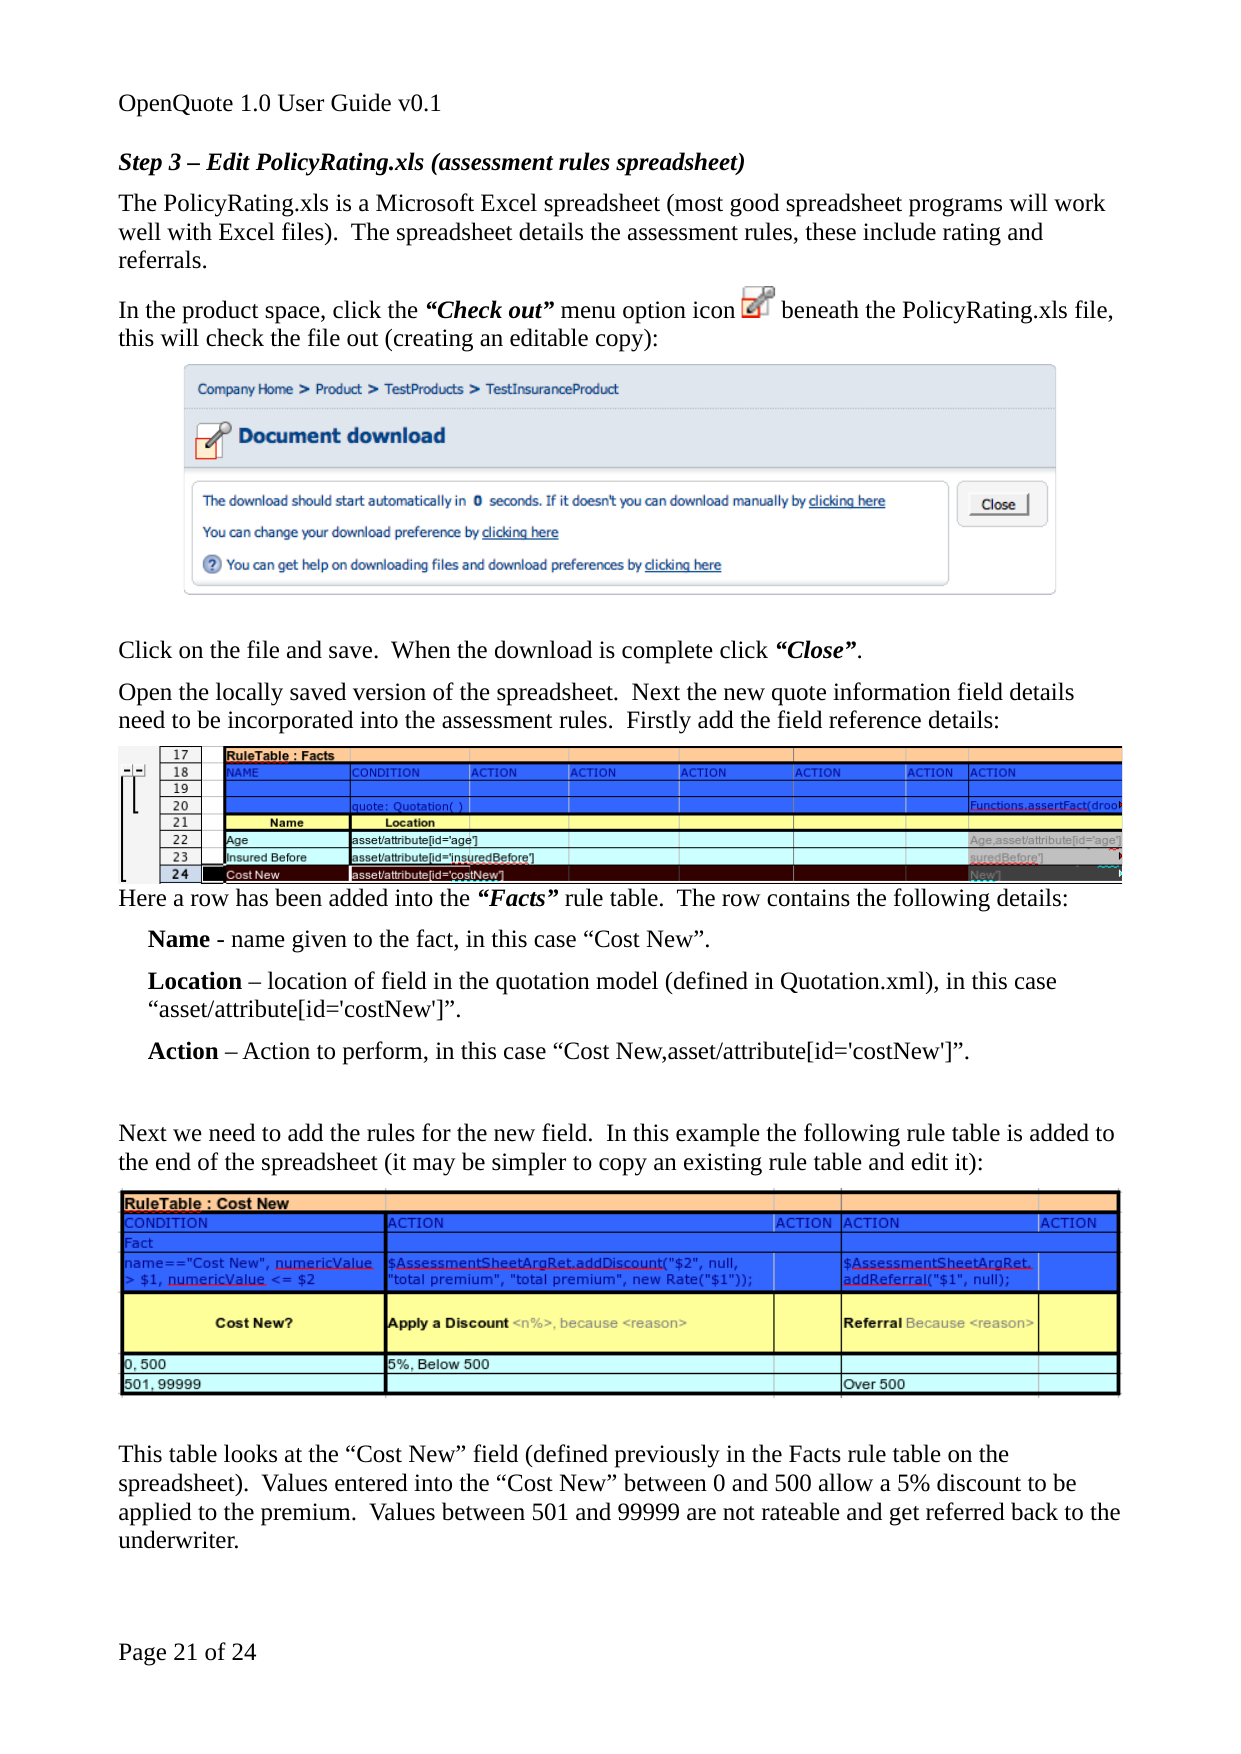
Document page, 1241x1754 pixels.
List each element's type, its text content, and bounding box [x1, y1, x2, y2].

text Action – Action to perform, in this case “Cost New,asset/attribute[id='costNew']”. [148, 1036, 1122, 1064]
text Step 3 – Edit PolicyRating.xls (assessment rules spreadsheet) [118, 147, 1122, 176]
picture [118, 1188, 1123, 1398]
text Next we need to add the rules for the new field. In this example the following rule table is added to the end of the spreadsheet (it may be simpler to copy an existing rule table and edit it): [118, 1118, 1122, 1176]
text The PolicyRating.xls is a Microsoft Excel spreadsheet (most good spreadsheet programs will work well with Excel files). The spreadsheet details the assessment rules, these include rating and referrals. [118, 188, 1122, 274]
text Name - name given to the fact, in this case “Cost New”. [148, 924, 1122, 953]
text Click on the file and save. When the download is complete click “Close”. [118, 636, 1122, 664]
text Location – location of field in the quotation model (defined in Quotation.xml), in this case “asset/attribute[id='costNew']”. [148, 966, 1122, 1023]
text This table looks at the “Cost New” field (defined previously in the Facts rule table on the spreadsheet). Values entered into the “Cost New” between 0 and 500 allow a 5% discount to be applied to the premium. Values between 501 and 99999 are not rateable and get referred back to the underwriter. [118, 1439, 1122, 1554]
picture [741, 286, 775, 318]
picture [183, 364, 1057, 595]
text Open the locally saved version of the spreadsheet. Next the new quote information field details need to be incorporated into the assessment rules. Firstly add the field reference details: [118, 677, 1122, 734]
text Here a row has been added into the “Facts” rule table. The row contains the following details: [118, 884, 1122, 912]
text In the product space, click the “Check out” menu option icon beneath the PolicyRating.xls file, this will check the file out (creating an editable copy): [118, 287, 1122, 352]
picture [118, 746, 1123, 884]
